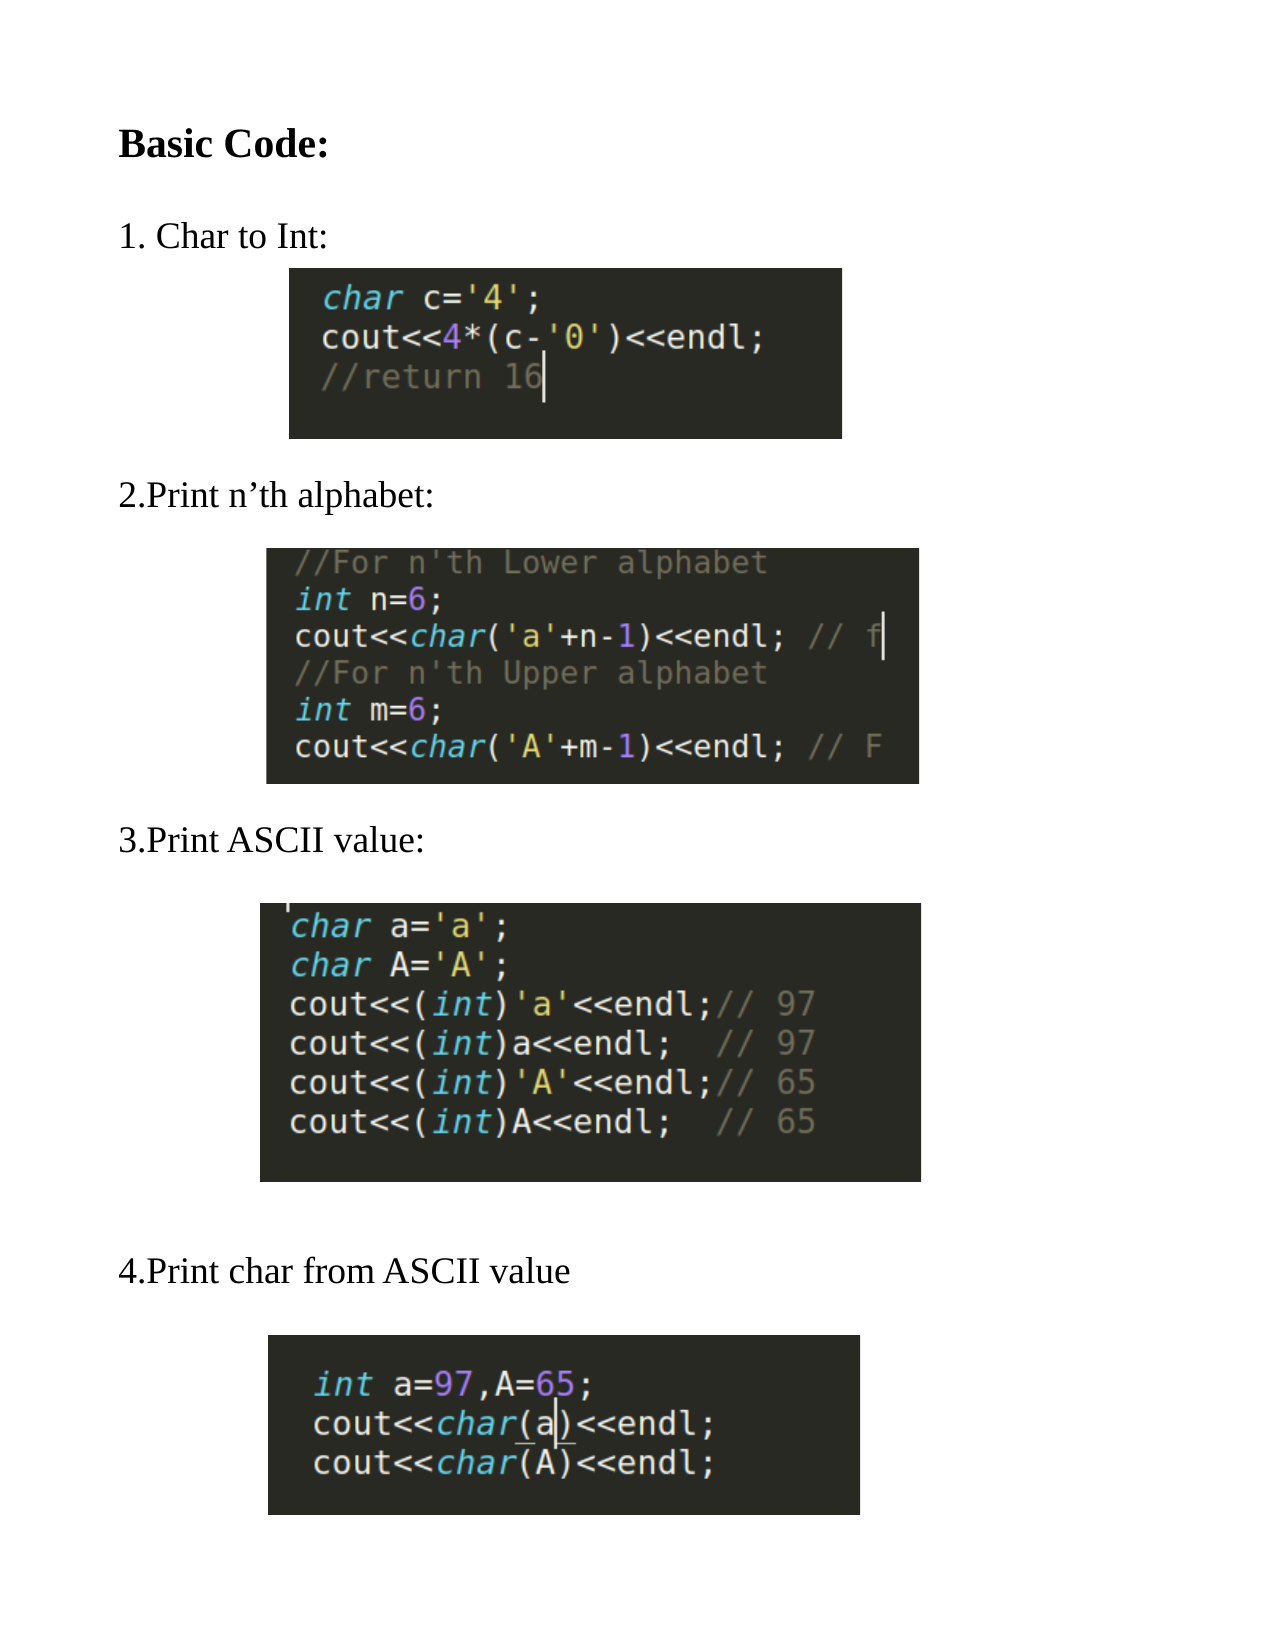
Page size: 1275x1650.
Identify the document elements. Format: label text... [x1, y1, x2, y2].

text 1. Char to Int: [118, 214, 1157, 257]
text 3.Print ASCII value: [118, 818, 1157, 861]
text 2.Print n’th alphabet: [118, 473, 1157, 516]
picture [260, 903, 922, 1182]
text 4.Print char from ASCII value [118, 1249, 1157, 1292]
picture [268, 1335, 861, 1515]
picture [289, 268, 843, 439]
text Basic Code: [118, 118, 1157, 166]
picture [266, 548, 920, 784]
